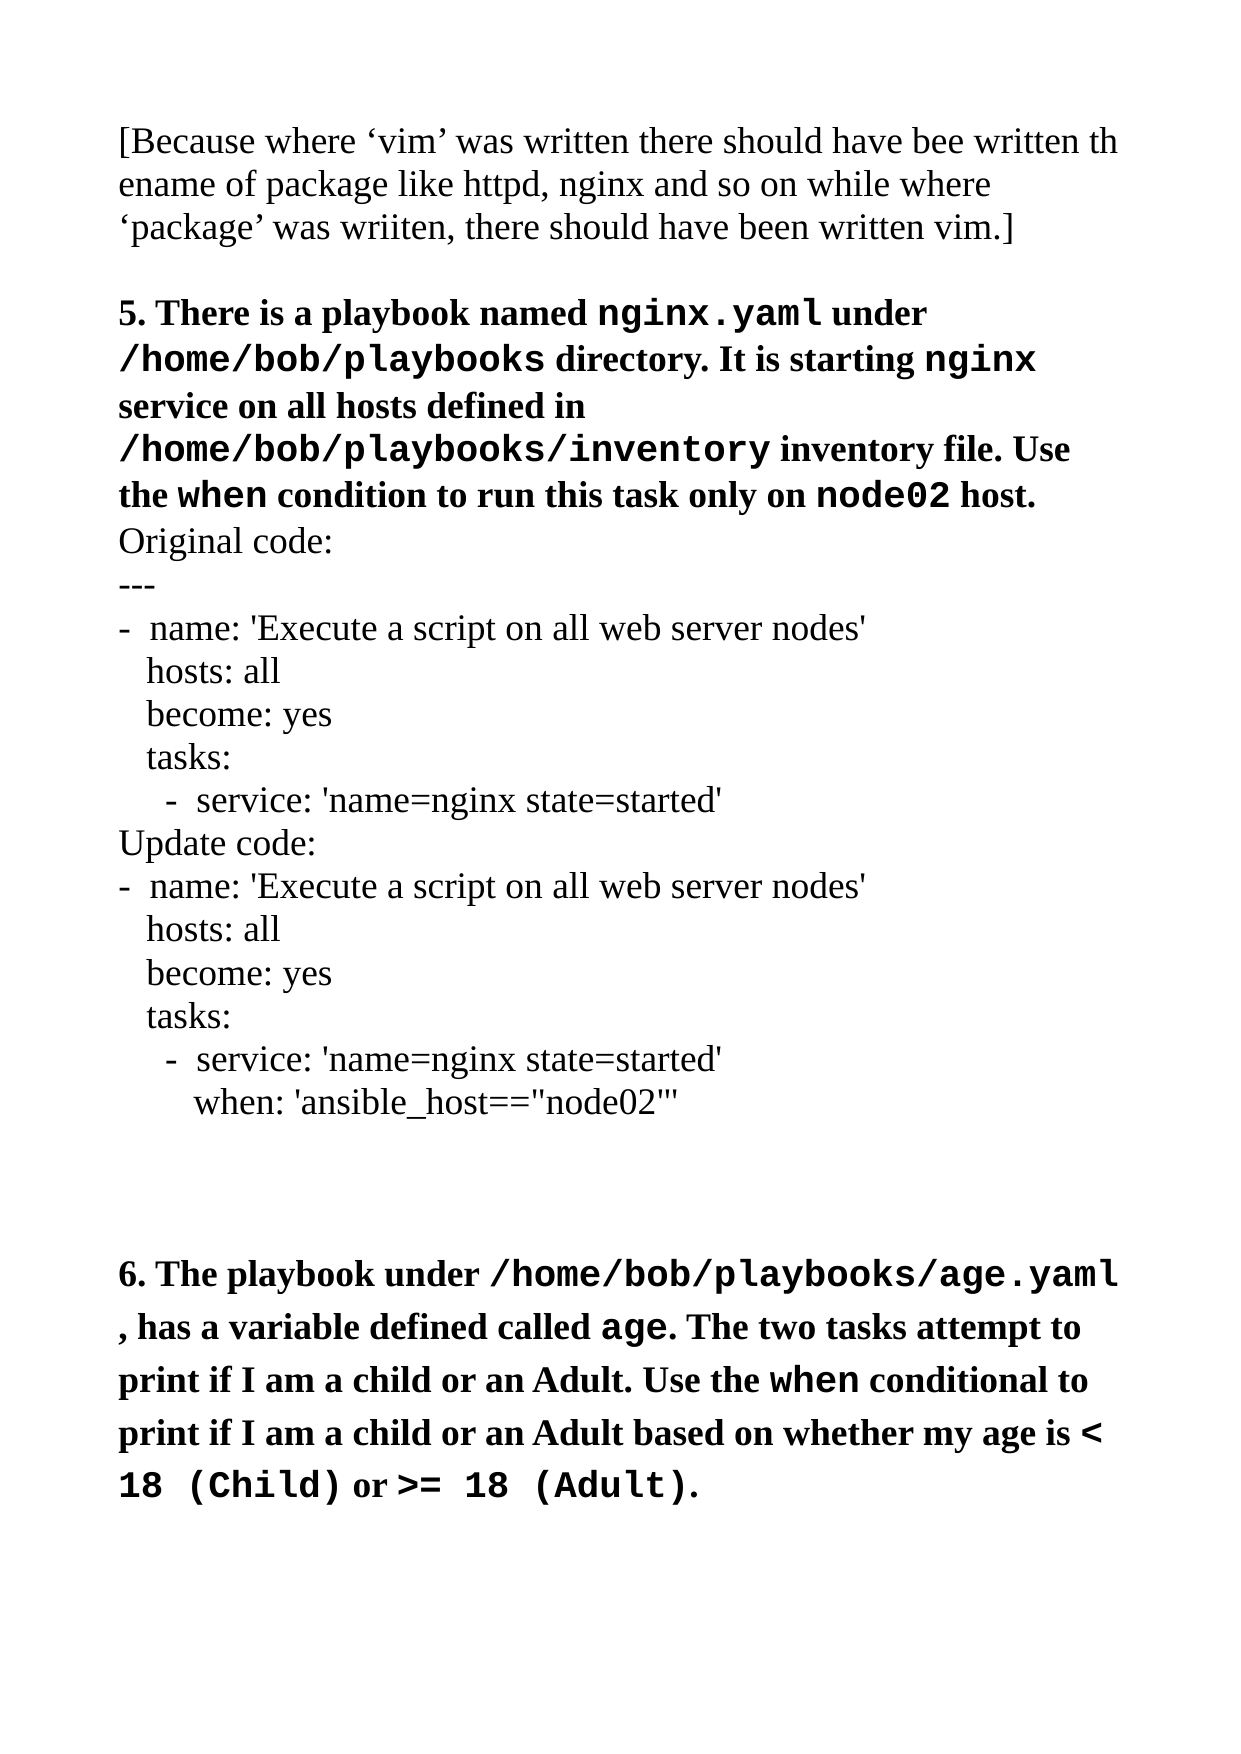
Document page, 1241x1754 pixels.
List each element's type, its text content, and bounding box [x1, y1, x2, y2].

text --- [118, 562, 1122, 605]
text when: 'ansible_host=="node02"' [118, 1079, 1122, 1122]
text tasks: [118, 734, 1122, 777]
text hosts: all [118, 907, 1122, 950]
text become: yes [118, 950, 1122, 993]
text hosts: all [118, 648, 1122, 691]
text [Because where ‘vim’ was written there should have bee written th ename of package like httpd, nginx and so on while where ‘package’ was wriiten, there should have been written vim.] [118, 118, 1122, 247]
text - name: 'Execute a script on all web server nodes' [118, 605, 1122, 648]
text 6. The playbook under /home/bob/playbooks/age.yaml , has a variable defined called age. The two tasks attempt to print if I am a child or an Adult. Use the when conditional to print if I am a child or an Adult based on whether my age is < 18 (Child) or >= 18 (Adult). [118, 1252, 1122, 1509]
text 5. There is a playbook named nginx.yaml under /home/bob/playbooks directory. It is starting nginx service on all hosts defined in /home/bob/playbooks/inventory inventory file. Use the when condition to run this task only on node02 host. [118, 291, 1122, 519]
text - name: 'Execute a script on all web server nodes' [118, 864, 1122, 907]
text become: yes [118, 691, 1122, 734]
text Update code: [118, 821, 1122, 864]
text - service: 'name=nginx state=started' [118, 777, 1122, 821]
text tasks: [118, 993, 1122, 1036]
text - service: 'name=nginx state=started' [118, 1036, 1122, 1079]
text Original code: [118, 519, 1122, 562]
